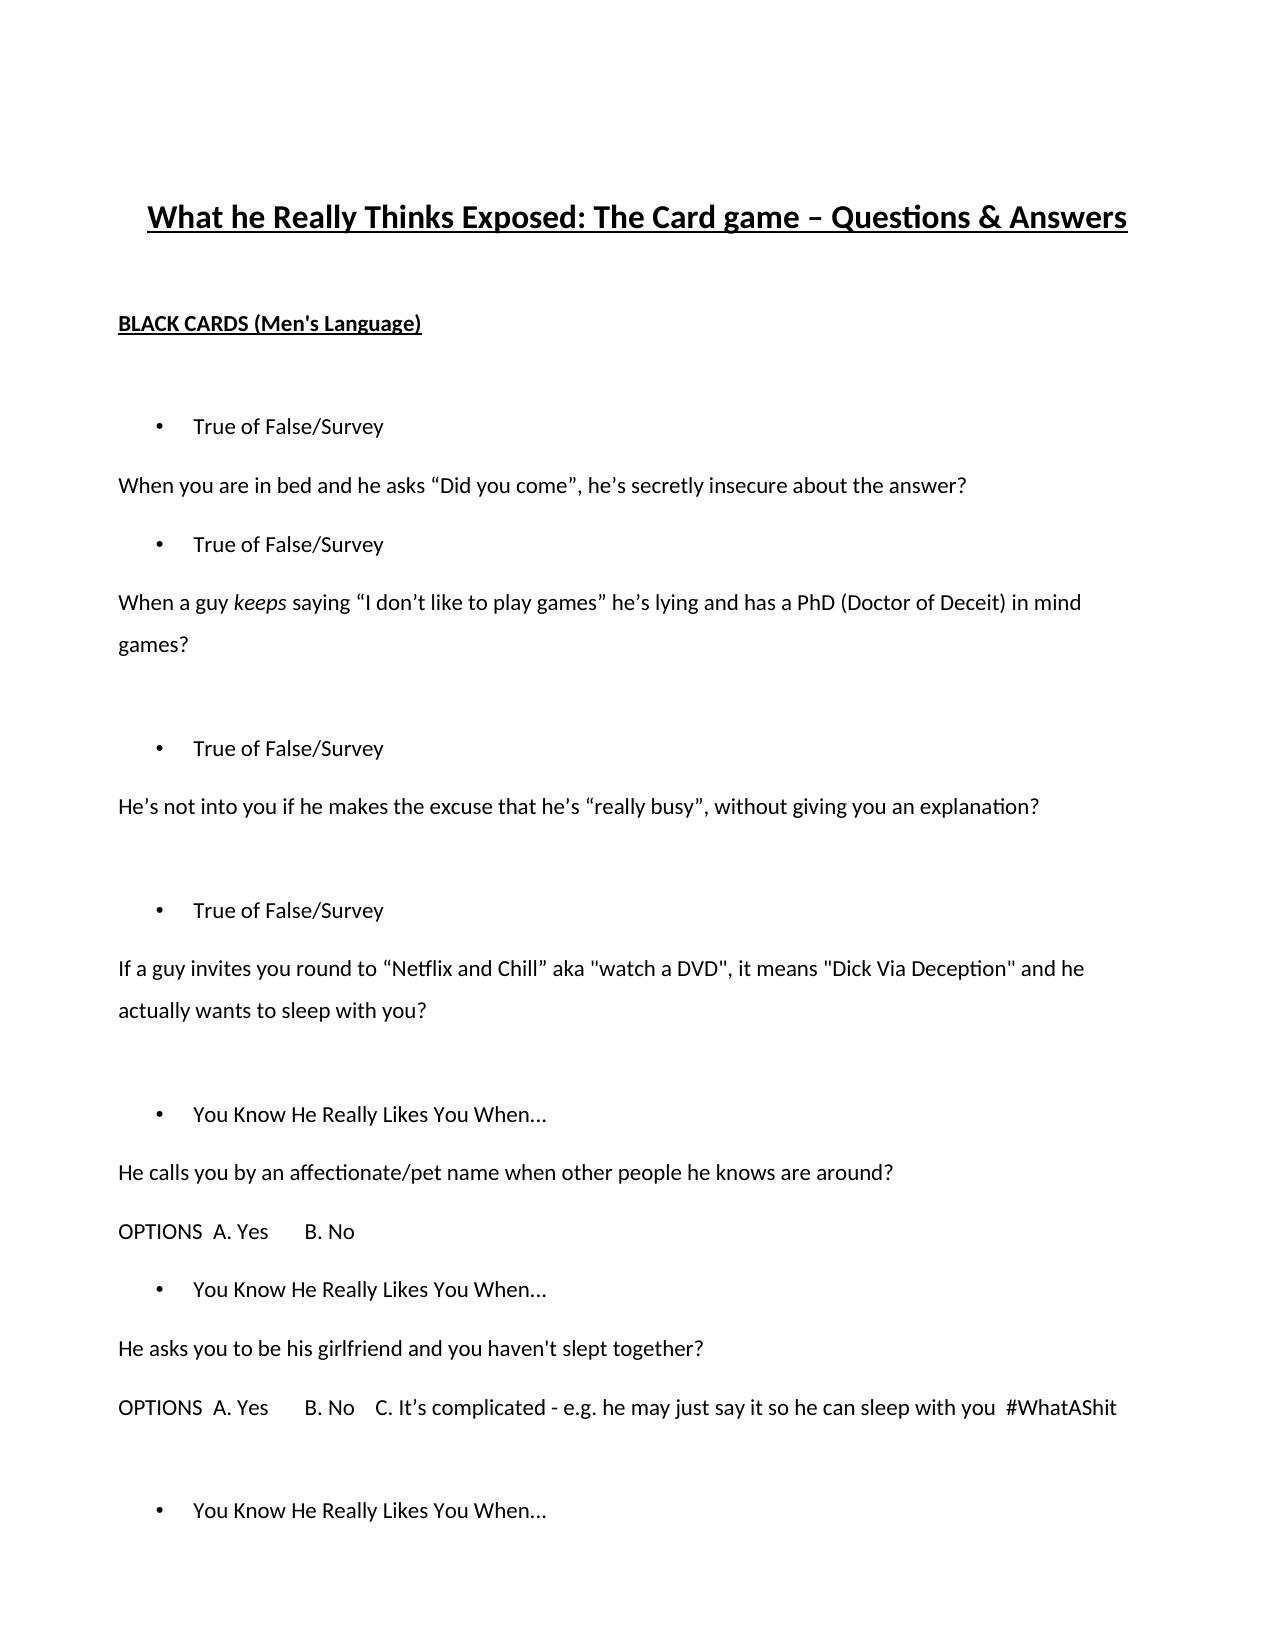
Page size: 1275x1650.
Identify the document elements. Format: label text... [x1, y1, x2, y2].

text When a guy keeps saying “I don’t like to play games” he’s lying and has a PhD (Doctor of Deceit) in mind games? [118, 588, 1157, 658]
text He calls you by an affectionate/pet name when other people he knows are around? [118, 1158, 1157, 1186]
list True of False/Survey [156, 734, 1157, 762]
list True of False/Survey [156, 530, 1157, 558]
text If a guy invites you round to “Netflix and Chill” aka "watch a DVD", it means "Dick Via Deception" and he actually wants to sleep with you? [118, 954, 1157, 1024]
text OPTIONS A. Yes B. No C. It’s complicated - e.g. he may just say it so he can sleep with you #WhatAShit [118, 1393, 1157, 1421]
list True of False/Survey [156, 896, 1157, 924]
text He’s not into you if he makes the excuse that he’s “really busy”, without giving you an explanation? [118, 792, 1157, 820]
text When you are in bed and he asks “Did you come”, he’s secretly insecure about the answer? [118, 471, 1157, 499]
list You Know He Really Likes You When... [156, 1100, 1157, 1128]
text He asks you to be his girlfriend and you haven't slept together? [118, 1334, 1157, 1362]
text OPTIONS A. Yes B. No [118, 1217, 1157, 1245]
list You Know He Really Likes You When... [156, 1496, 1157, 1524]
text What he Really Thinks Exposed: The Card game – Questions & Answers [118, 196, 1157, 278]
text BLACK CARDS (Men's Language) [118, 309, 1157, 337]
list You Know He Really Likes You When... [156, 1276, 1157, 1304]
list True of False/Survey [156, 412, 1157, 441]
